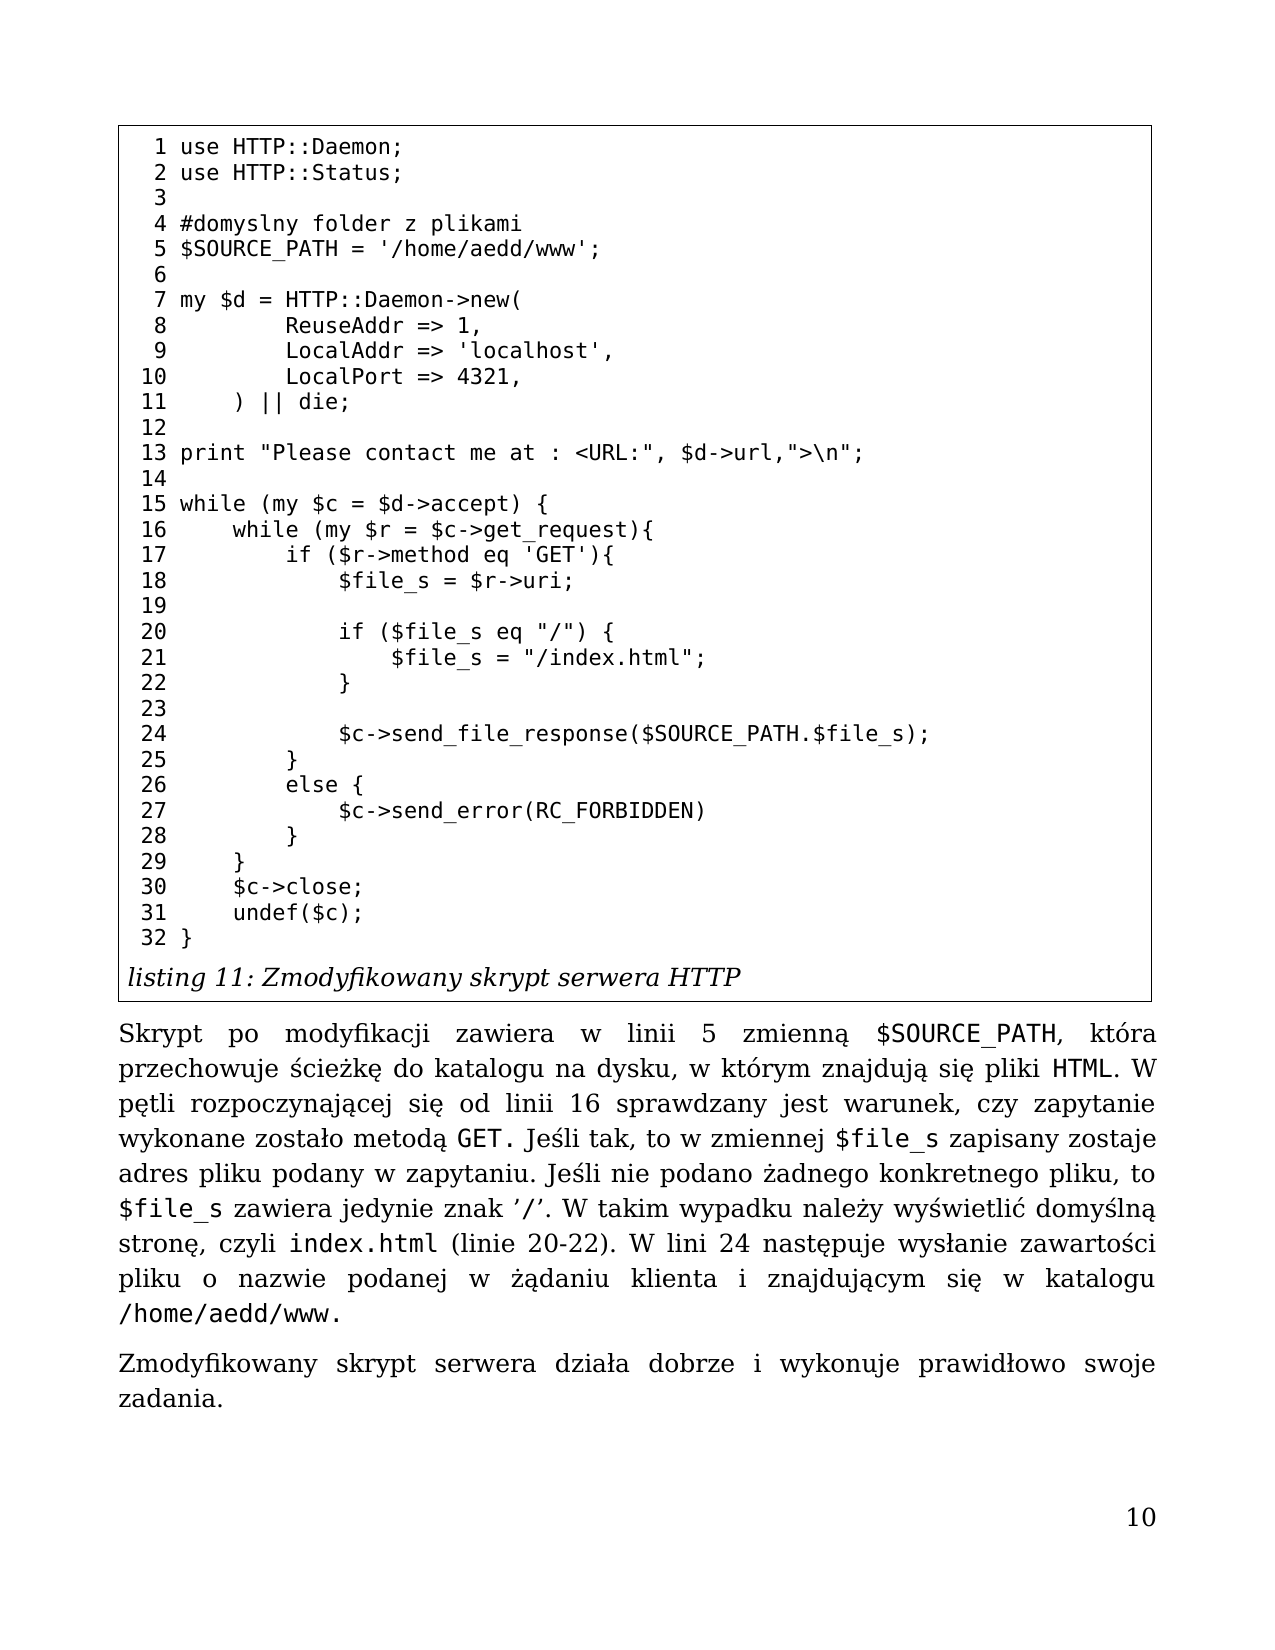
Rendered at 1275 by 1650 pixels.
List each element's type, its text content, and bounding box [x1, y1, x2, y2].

text 22 } [127, 670, 1142, 696]
text 7 my $d = HTTP::Daemon->new( [127, 287, 1142, 313]
text 20 if ($file_s eq "/") { [127, 619, 1142, 645]
text 31 undef($c); [127, 900, 1142, 925]
text 8 ReuseAddr => 1, [127, 313, 1142, 338]
text 9 LocalAddr => 'localhost', [127, 338, 1142, 364]
text 4 #domyslny folder z plikami [127, 211, 1142, 236]
text 11 ) || die; [127, 389, 1142, 415]
text 32 } [127, 925, 1142, 951]
text 26 else { [127, 772, 1142, 798]
text Zmodyfikowany skrypt serwera działa dobrze i wykonuje prawidłowo swoje zadania. [118, 1349, 1157, 1413]
text 3 [127, 185, 1142, 211]
text 17 if ($r->method eq 'GET'){ [127, 543, 1142, 568]
text 30 $c->close; [127, 874, 1142, 900]
text 23 [127, 696, 1142, 721]
text 24 $c->send_file_response($SOURCE_PATH.$file_s); [127, 721, 1142, 747]
text 1 use HTTP::Daemon; [127, 134, 1142, 160]
text Skrypt po modyfikacji zawiera w linii 5 zmienną $SOURCE_PATH, która przechowuje ścieżkę do katalogu na dysku, w którym znajdują się pliki HTML. W pętli rozpoczynającej się od linii 16 sprawdzany jest warunek, czy zapytanie wykonane zostało metodą GET. Jeśli tak, to w zmiennej $file_s zapisany zostaje adres pliku podany w zapytaniu. Jeśli nie podano żadnego konkretnego pliku, to $file_s zawiera jedynie znak ’/’. W takim wypadku należy wyświetlić domyślną stronę, czyli index.html (linie 20-22). W lini 24 następuje wysłanie zawartości pliku o nazwie podanej w żądaniu klienta i znajdującym się w katalogu /home/aedd/www. [118, 118, 1157, 1328]
text 5 $SOURCE_PATH = '/home/aedd/www'; [127, 236, 1142, 262]
text 12 [127, 415, 1142, 441]
text 18 $file_s = $r->uri; [127, 568, 1142, 594]
text 13 print "Please contact me at : <URL:", $d->url,">\n"; [127, 441, 1142, 466]
text 21 $file_s = "/index.html"; [127, 645, 1142, 670]
text 6 [127, 262, 1142, 287]
text 25 } [127, 747, 1142, 772]
text 14 [127, 466, 1142, 492]
text listing 11: Zmodyfikowany skrypt serwera HTTP [127, 963, 1142, 993]
text 27 $c->send_error(RC_FORBIDDEN) [127, 798, 1142, 823]
text 16 while (my $r = $c->get_request){ [127, 517, 1142, 543]
text 28 } [127, 823, 1142, 849]
text 19 [127, 594, 1142, 619]
text 2 use HTTP::Status; [127, 160, 1142, 185]
text 15 while (my $c = $d->accept) { [127, 492, 1142, 517]
text 10 LocalPort => 4321, [127, 364, 1142, 389]
text 29 } [127, 849, 1142, 874]
